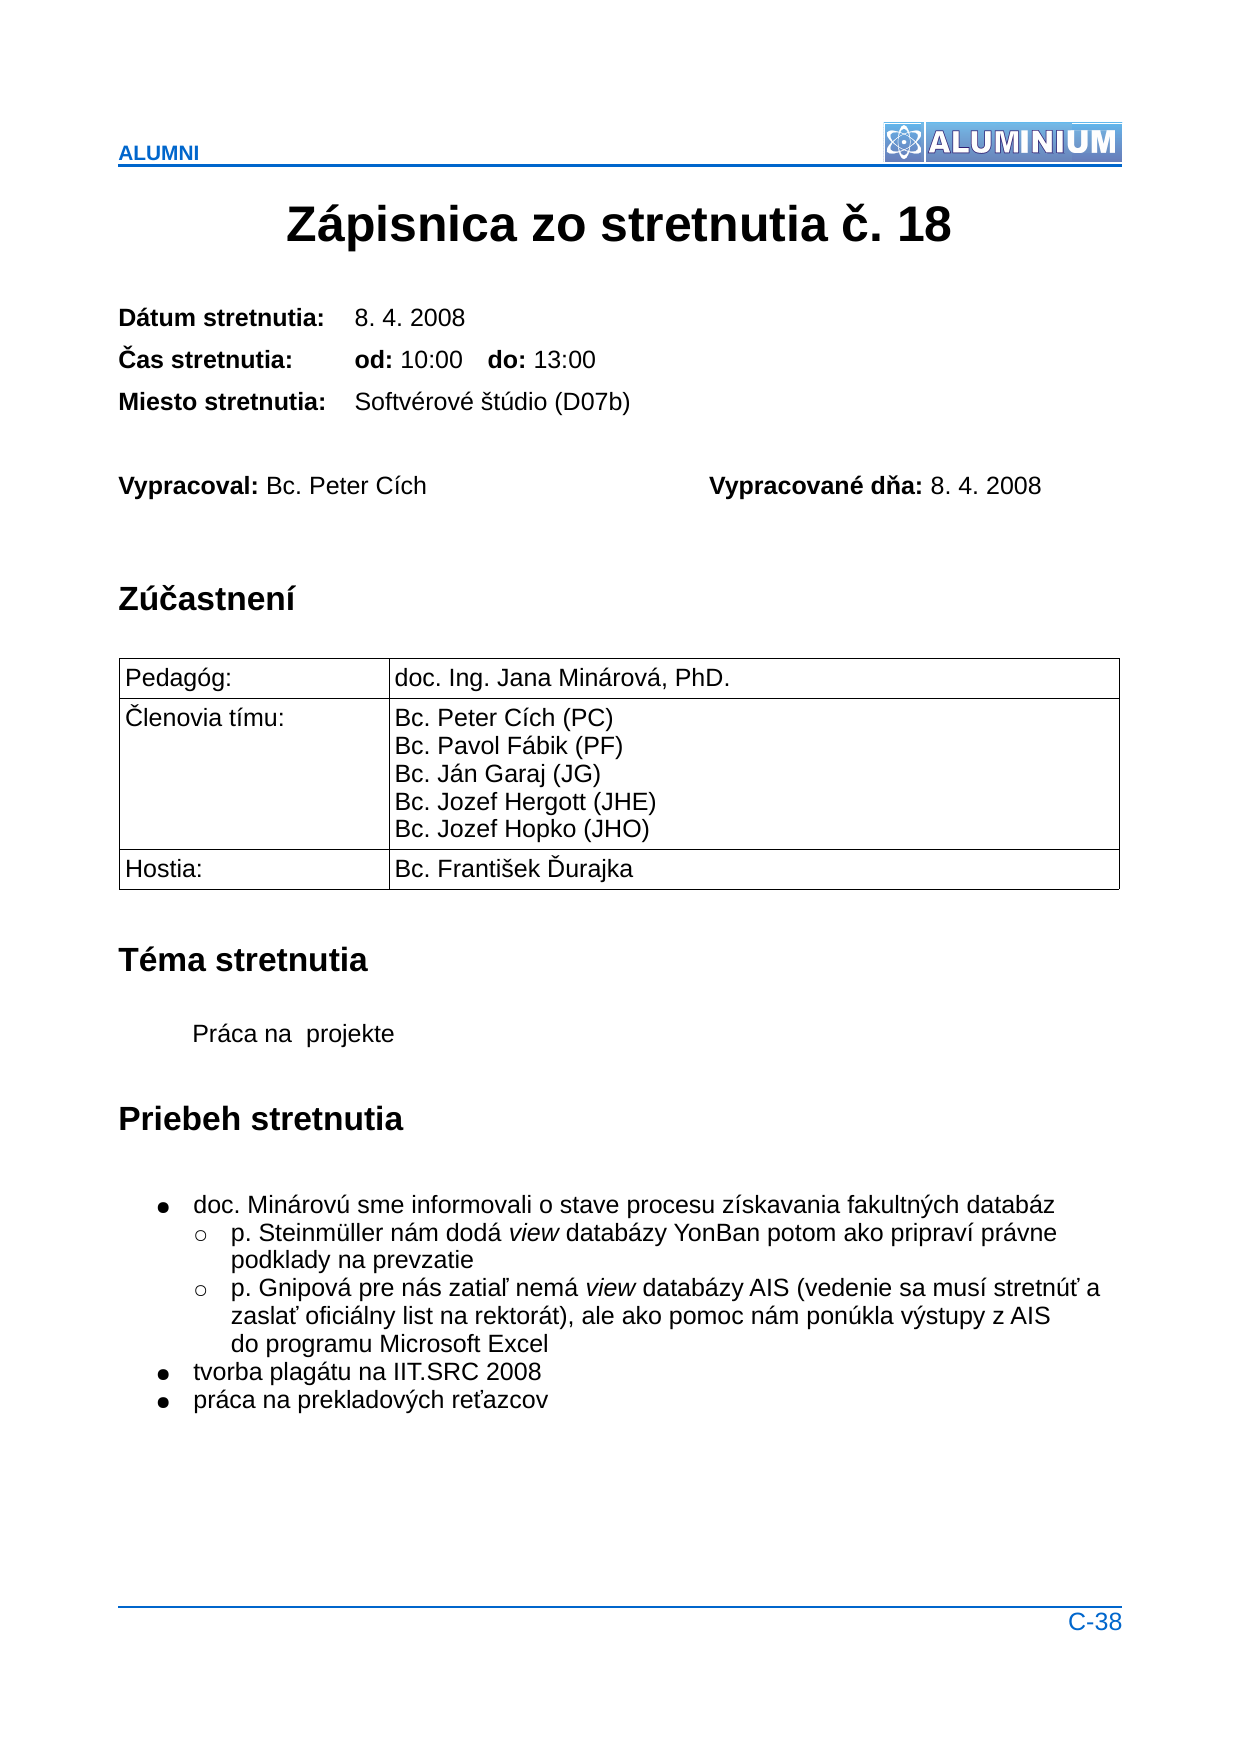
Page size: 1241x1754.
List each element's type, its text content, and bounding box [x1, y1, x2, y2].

list p. Gnipová pre nás zatiaľ nemá view databázy AIS (vedenie sa musí stretnúť a zaslať oficiálny list na rektorát), ale ako pomoc nám ponúkla výstupy z AIS do programu Microsoft Excel [193, 1274, 1122, 1358]
list p. Steinmüller nám dodá view databázy YonBan potom ako pripraví právne podklady na prevzatie [193, 1218, 1122, 1274]
text Práca na projekte [118, 1019, 1122, 1047]
table_header Pedagóg: [120, 659, 389, 698]
text Dátum stretnutia: 8. 4. 2008 [118, 304, 1122, 332]
text Miesto stretnutia: Softvérové štúdio (D07b) [118, 388, 1122, 416]
table_cell Hostia: [120, 850, 389, 888]
table_cell Bc. Peter Cích (PC) Bc. Pavol Fábik (PF) Bc. Ján Garaj (JG) Bc. Jozef Hergott (JHE) Bc. Jozef Hopko (JHO) [390, 699, 1119, 849]
list tvorba plagátu na IIT.SRC 2008 [156, 1358, 1122, 1386]
list práca na prekladových reťazcov [156, 1386, 1122, 1414]
subtitle Priebeh stretnutia [118, 1100, 1122, 1138]
subtitle Téma stretnutia [118, 941, 1122, 979]
subtitle Zúčastnení [118, 580, 1122, 618]
list doc. Minárovú sme informovali o stave procesu získavania fakultných databáz [156, 1190, 1122, 1218]
table_header doc. Ing. Jana Minárová, PhD. [390, 659, 1119, 698]
text Vypracoval: Bc. Peter Cích Vypracované dňa: 8. 4. 2008 [118, 472, 1122, 499]
table_cell Bc. František Ďurajka [390, 850, 1119, 888]
table_cell Členovia tímu: [120, 699, 389, 849]
text Zápisnica zo stretnutia č. 18 [118, 196, 1122, 252]
text Čas stretnutia: od: 10:00 do: 13:00 [118, 346, 1122, 374]
